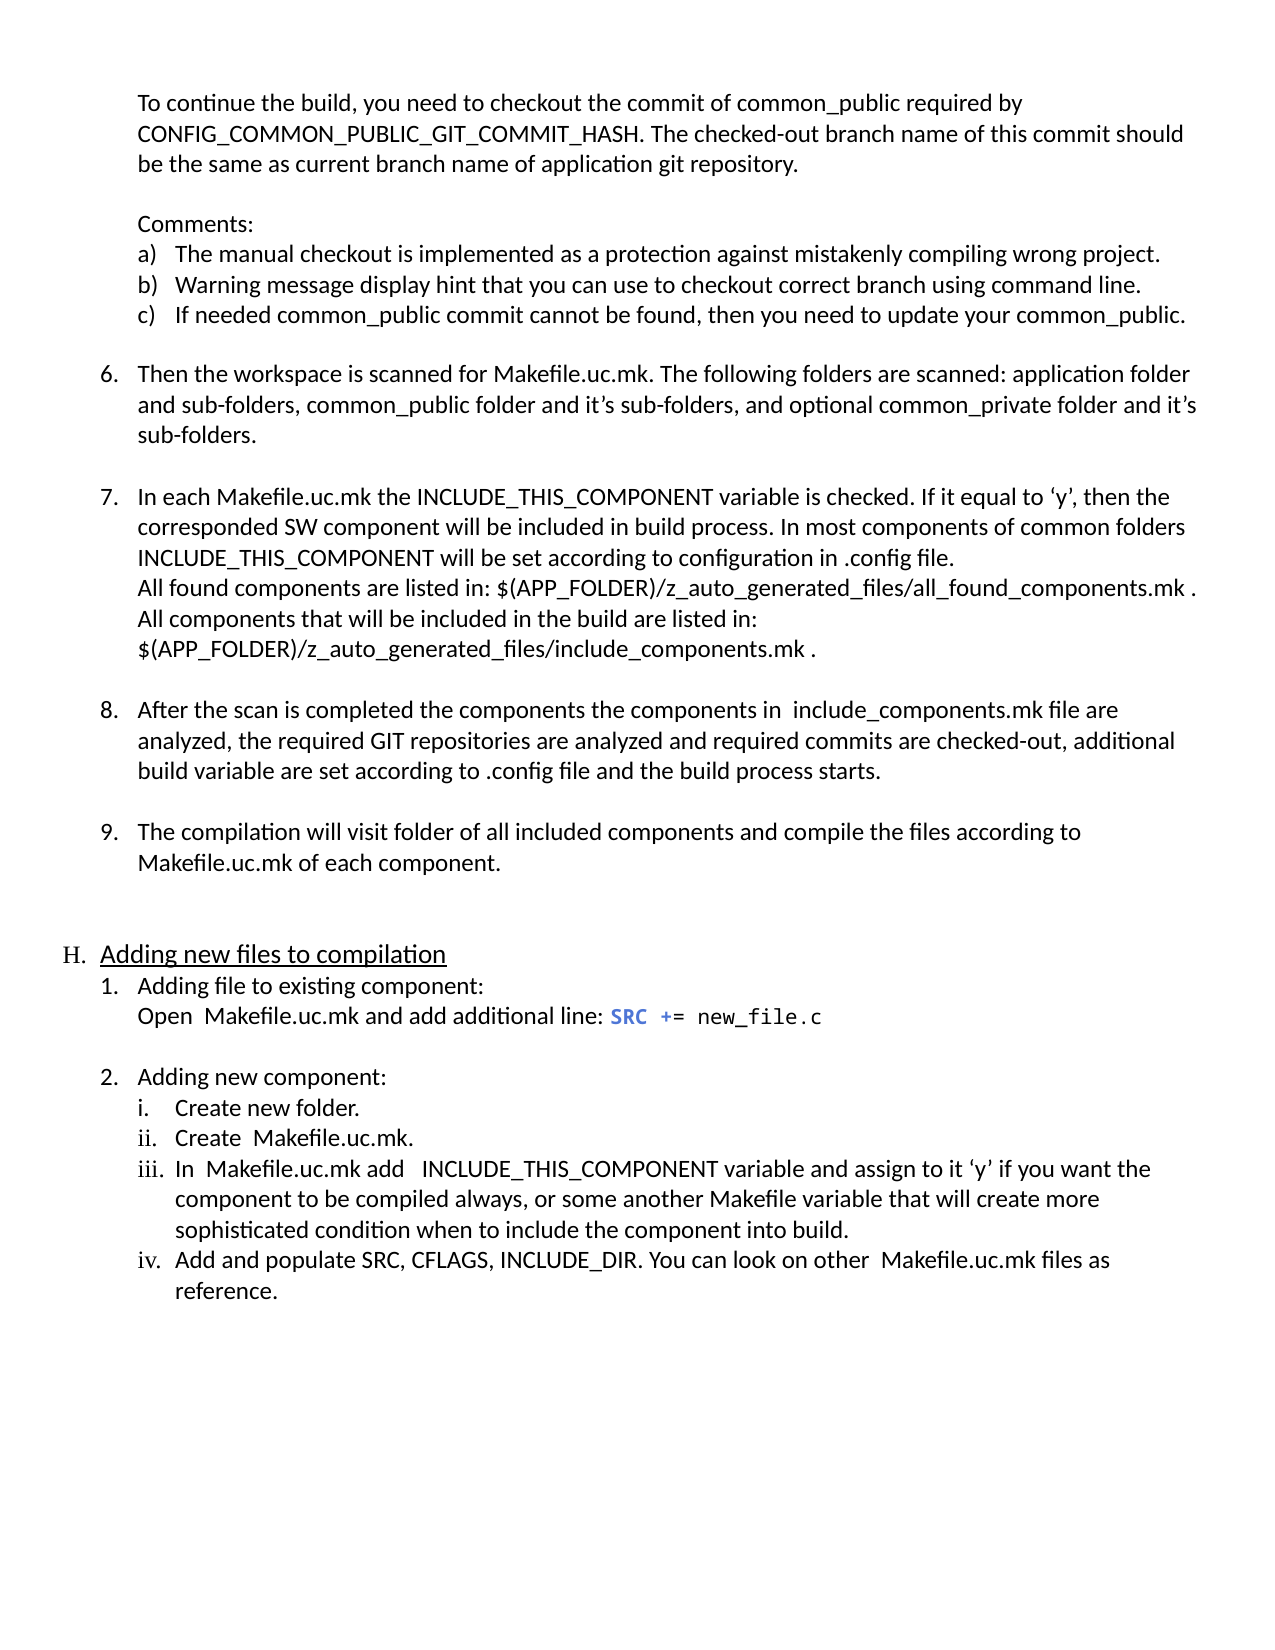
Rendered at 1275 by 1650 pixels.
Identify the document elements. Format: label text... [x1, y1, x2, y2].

list The manual checkout is implemented as a protection against mistakenly compiling wrong project. [137, 238, 1202, 269]
list Adding new component: [100, 1061, 1202, 1092]
list Then the workspace is scanned for Makefile.uc.mk. The following folders are scanned: application folder and sub-folders, common_public folder and it’s sub-folders, and optional common_private folder and it’s sub-folders. [100, 359, 1202, 450]
list In Makefile.uc.mk add INCLUDE_THIS_COMPONENT variable and assign to it ‘y’ if you want the component to be compiled always, or some another Makefile variable that will create more sophisticated condition when to include the component into build. [137, 1153, 1202, 1244]
text All components that will be included in the build are listed in: $(APP_FOLDER)/z_auto_generated_files/include_components.mk . [137, 603, 1202, 664]
list In each Makefile.uc.mk the INCLUDE_THIS_COMPONENT variable is checked. If it equal to ‘y’, then the corresponded SW component will be included in build process. In most components of common folders INCLUDE_THIS_COMPONENT will be set according to configuration in .config file. [100, 481, 1202, 572]
list Adding new files to compilation [62, 937, 1202, 970]
list The compilation will visit folder of all included components and compile the files according to Makefile.uc.mk of each component. [100, 816, 1202, 877]
list Warning message display hint that you can use to checkout correct branch using command line. [137, 269, 1202, 299]
list Open Makefile.uc.mk and add additional line: SRC += new_file.c [137, 1000, 1202, 1031]
text Comments: [137, 208, 1202, 238]
list If needed common_public commit cannot be found, then you need to update your common_public. [137, 299, 1202, 330]
list Create Makefile.uc.mk. [137, 1122, 1202, 1153]
list Add and populate SRC, CFLAGS, INCLUDE_DIR. You can look on other Makefile.uc.mk files as reference. [137, 1244, 1202, 1306]
list Adding file to existing component: [100, 970, 1202, 1000]
text To continue the build, you need to checkout the commit of common_public required by CONFIG_COMMON_PUBLIC_GIT_COMMIT_HASH. The checked-out branch name of this commit should be the same as current branch name of application git repository. [137, 87, 1202, 179]
list After the scan is completed the components the components in include_components.mk file are analyzed, the required GIT repositories are analyzed and required commits are checked-out, additional build variable are set according to .config file and the build process starts. [100, 694, 1202, 786]
list Create new folder. [137, 1092, 1202, 1122]
list All found components are listed in: $(APP_FOLDER)/z_auto_generated_files/all_found_components.mk . [100, 572, 1202, 603]
